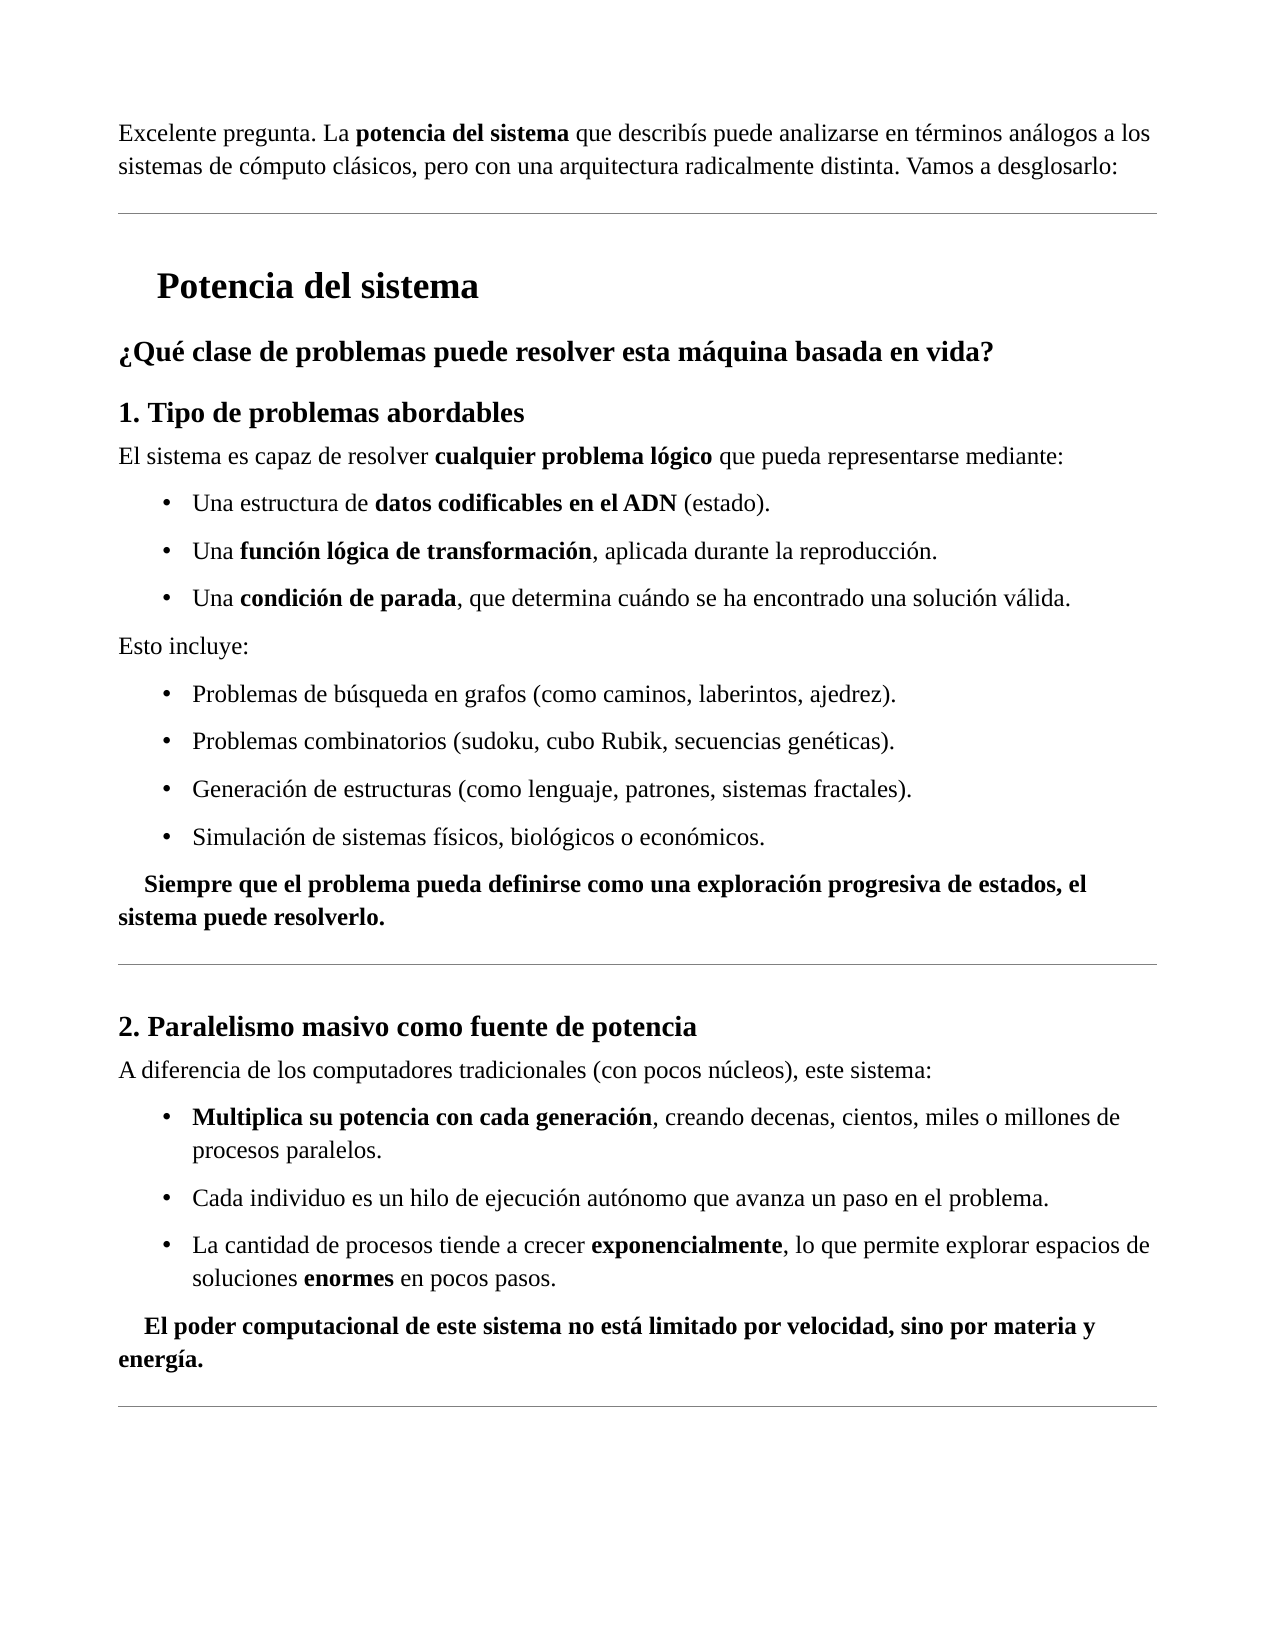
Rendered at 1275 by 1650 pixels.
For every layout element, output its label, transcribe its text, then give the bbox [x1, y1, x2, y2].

list Una condición de parada, que determina cuándo se ha encontrado una solución válida. [162, 583, 1157, 612]
subtitle 1. Tipo de problemas abordables [118, 395, 1157, 428]
list Una función lógica de transformación, aplicada durante la reproducción. [162, 536, 1157, 565]
list Cada individuo es un hilo de ejecución autónomo que avanza un paso en el problema. [162, 1183, 1157, 1212]
text Excelente pregunta. La potencia del sistema que describís puede analizarse en términos análogos a los sistemas de cómputo clásicos, pero con una arquitectura radicalmente distinta. Vamos a desglosarlo: [118, 118, 1157, 180]
list Problemas combinatorios (sudoku, cubo Rubik, secuencias genéticas). [162, 726, 1157, 755]
text El sistema es capaz de resolver cualquier problema lógico que pueda representarse mediante: [118, 441, 1157, 469]
text Esto incluye: [118, 631, 1157, 660]
list Problemas de búsqueda en grafos (como caminos, laberintos, ajedrez). [162, 679, 1157, 707]
subtitle 2. Paralelismo masivo como fuente de potencia [118, 1009, 1157, 1042]
text 🧠 El poder computacional de este sistema no está limitado por velocidad, sino por materia y energía. [118, 1311, 1157, 1373]
text A diferencia de los computadores tradicionales (con pocos núcleos), este sistema: [118, 1055, 1157, 1083]
text 📌 Siempre que el problema pueda definirse como una exploración progresiva de estados, el sistema puede resolverlo. [118, 869, 1157, 931]
list Simulación de sistemas físicos, biológicos o económicos. [162, 822, 1157, 850]
subtitle 🔷 Potencia del sistema [118, 264, 1157, 307]
subtitle ¿Qué clase de problemas puede resolver esta máquina basada en vida? [118, 334, 1157, 368]
list Una estructura de datos codificables en el ADN (estado). [162, 488, 1157, 517]
list Multiplica su potencia con cada generación, creando decenas, cientos, miles o millones de procesos paralelos. [162, 1102, 1157, 1164]
list La cantidad de procesos tiende a crecer exponencialmente, lo que permite explorar espacios de soluciones enormes en pocos pasos. [162, 1231, 1157, 1292]
list Generación de estructuras (como lenguaje, patrones, sistemas fractales). [162, 774, 1157, 803]
